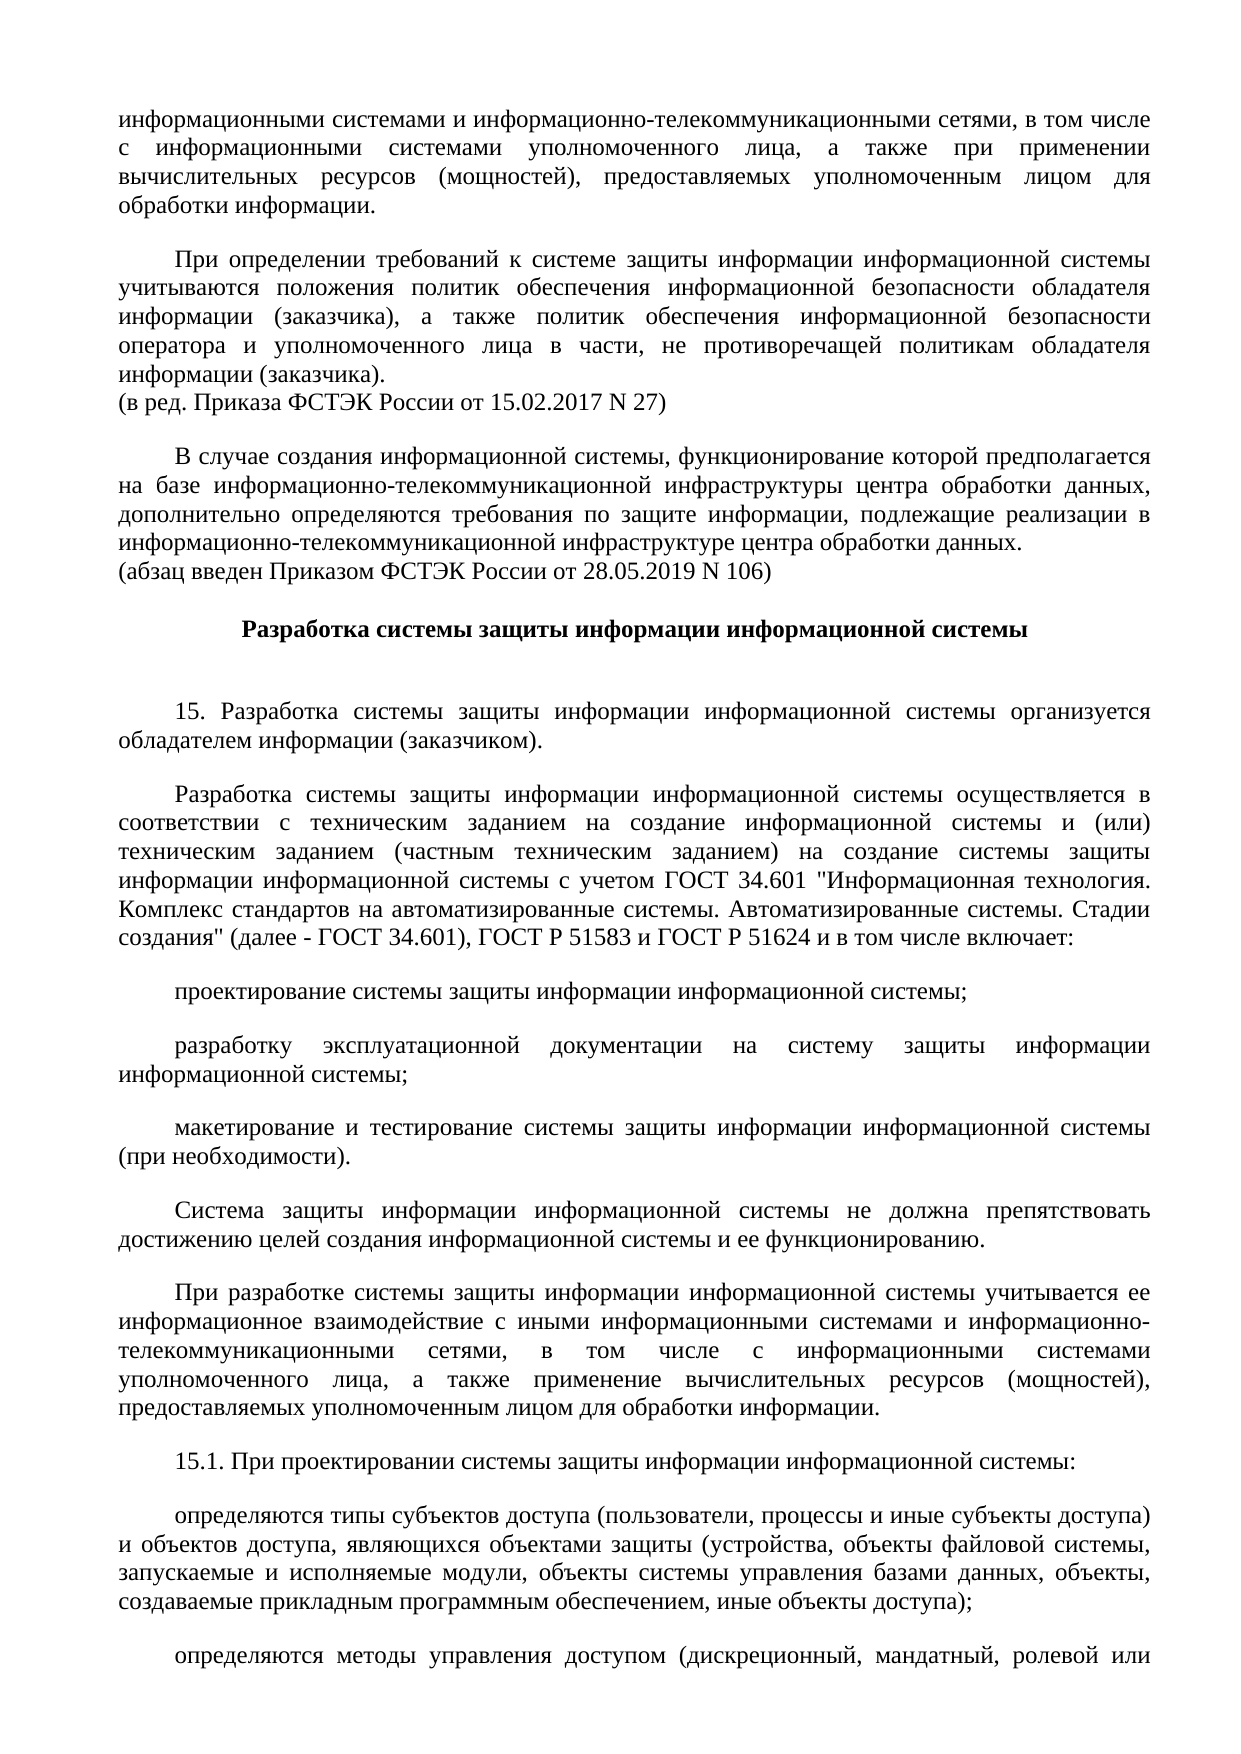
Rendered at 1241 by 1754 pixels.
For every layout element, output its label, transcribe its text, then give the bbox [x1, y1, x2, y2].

text Система защиты информации информационной системы не должна препятствовать достижению целей создания информационной системы и ее функционированию. [118, 1195, 1152, 1252]
text При разработке системы защиты информации информационной системы учитывается ее информационное взаимодействие с иными информационными системами и информационно-телекоммуникационными сетями, в том числе с информационными системами уполномоченного лица, а также применение вычислительных ресурсов (мощностей), предоставляемых уполномоченным лицом для обработки информации. [118, 1277, 1152, 1421]
text разработку эксплуатационной документации на систему защиты информации информационной системы; [118, 1030, 1152, 1087]
text определяются методы управления доступом (дискреционный, мандатный, ролевой или [118, 1640, 1152, 1669]
text определяются типы субъектов доступа (пользователи, процессы и иные субъекты доступа) и объектов доступа, являющихся объектами защиты (устройства, объекты файловой системы, запускаемые и исполняемые модули, объекты системы управления базами данных, объекты, создаваемые прикладным программным обеспечением, иные объекты доступа); [118, 1500, 1152, 1615]
text 15. Разработка системы защиты информации информационной системы организуется обладателем информации (заказчиком). [118, 696, 1152, 754]
title Разработка системы защиты информации информационной системы [118, 614, 1152, 642]
text проектирование системы защиты информации информационной системы; [118, 976, 1152, 1005]
text Разработка системы защиты информации информационной системы осуществляется в соответствии с техническим заданием на создание информационной системы и (или) техническим заданием (частным техническим заданием) на создание системы защиты информации информационной системы с учетом ГОСТ 34.601 "Информационная технология. Комплекс стандартов на автоматизированные системы. Автоматизированные системы. Стадии создания" (далее - ГОСТ 34.601), ГОСТ Р 51583 и ГОСТ Р 51624 и в том числе включает: [118, 779, 1152, 951]
text информационными системами и информационно-телекоммуникационными сетями, в том числе с информационными системами уполномоченного лица, а также при применении вычислительных ресурсов (мощностей), предоставляемых уполномоченным лицом для обработки информации. [118, 104, 1152, 219]
text При определении требований к системе защиты информации информационной системы учитываются положения политик обеспечения информационной безопасности обладателя информации (заказчика), а также политик обеспечения информационной безопасности оператора и уполномоченного лица в части, не противоречащей политикам обладателя информации (заказчика). [118, 244, 1152, 387]
text В случае создания информационной системы, функционирование которой предполагается на базе информационно-телекоммуникационной инфраструктуры центра обработки данных, дополнительно определяются требования по защите информации, подлежащие реализации в информационно-телекоммуникационной инфраструктуре центра обработки данных. [118, 441, 1152, 556]
text 15.1. При проектировании системы защиты информации информационной системы: [118, 1446, 1152, 1475]
text (абзац введен Приказом ФСТЭК России от 28.05.2019 N 106) [118, 556, 1152, 585]
text макетирование и тестирование системы защиты информации информационной системы (при необходимости). [118, 1112, 1152, 1170]
text (в ред. Приказа ФСТЭК России от 15.02.2017 N 27) [118, 387, 1152, 416]
